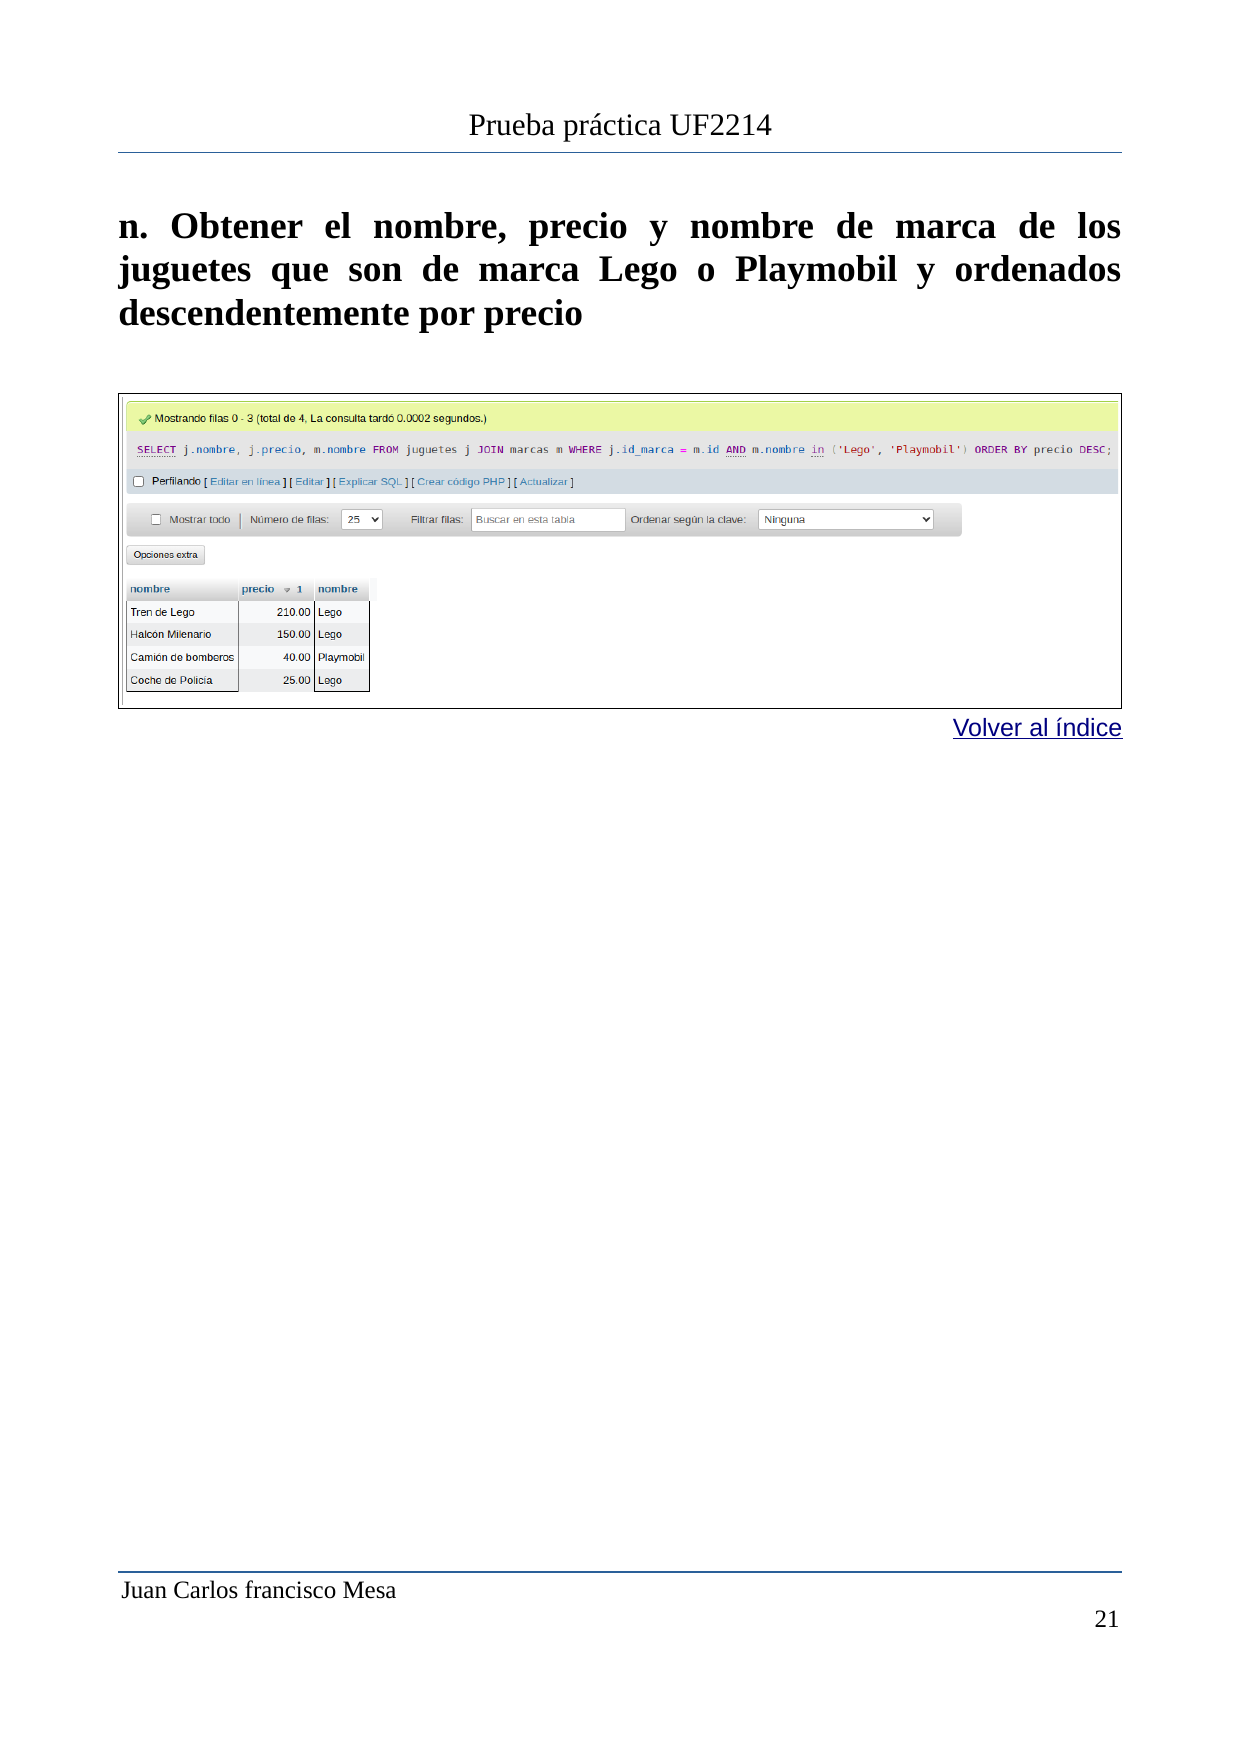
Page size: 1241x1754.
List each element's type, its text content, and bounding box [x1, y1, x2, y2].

text Volver al índice [118, 709, 1122, 742]
picture [122, 397, 1119, 705]
text [119, 394, 1121, 708]
subtitle n. Obtener el nombre, precio y nombre de marca de los juguetes que son de marca Lego o Playmobil y ordenados descendentemente por precio [118, 204, 1122, 333]
